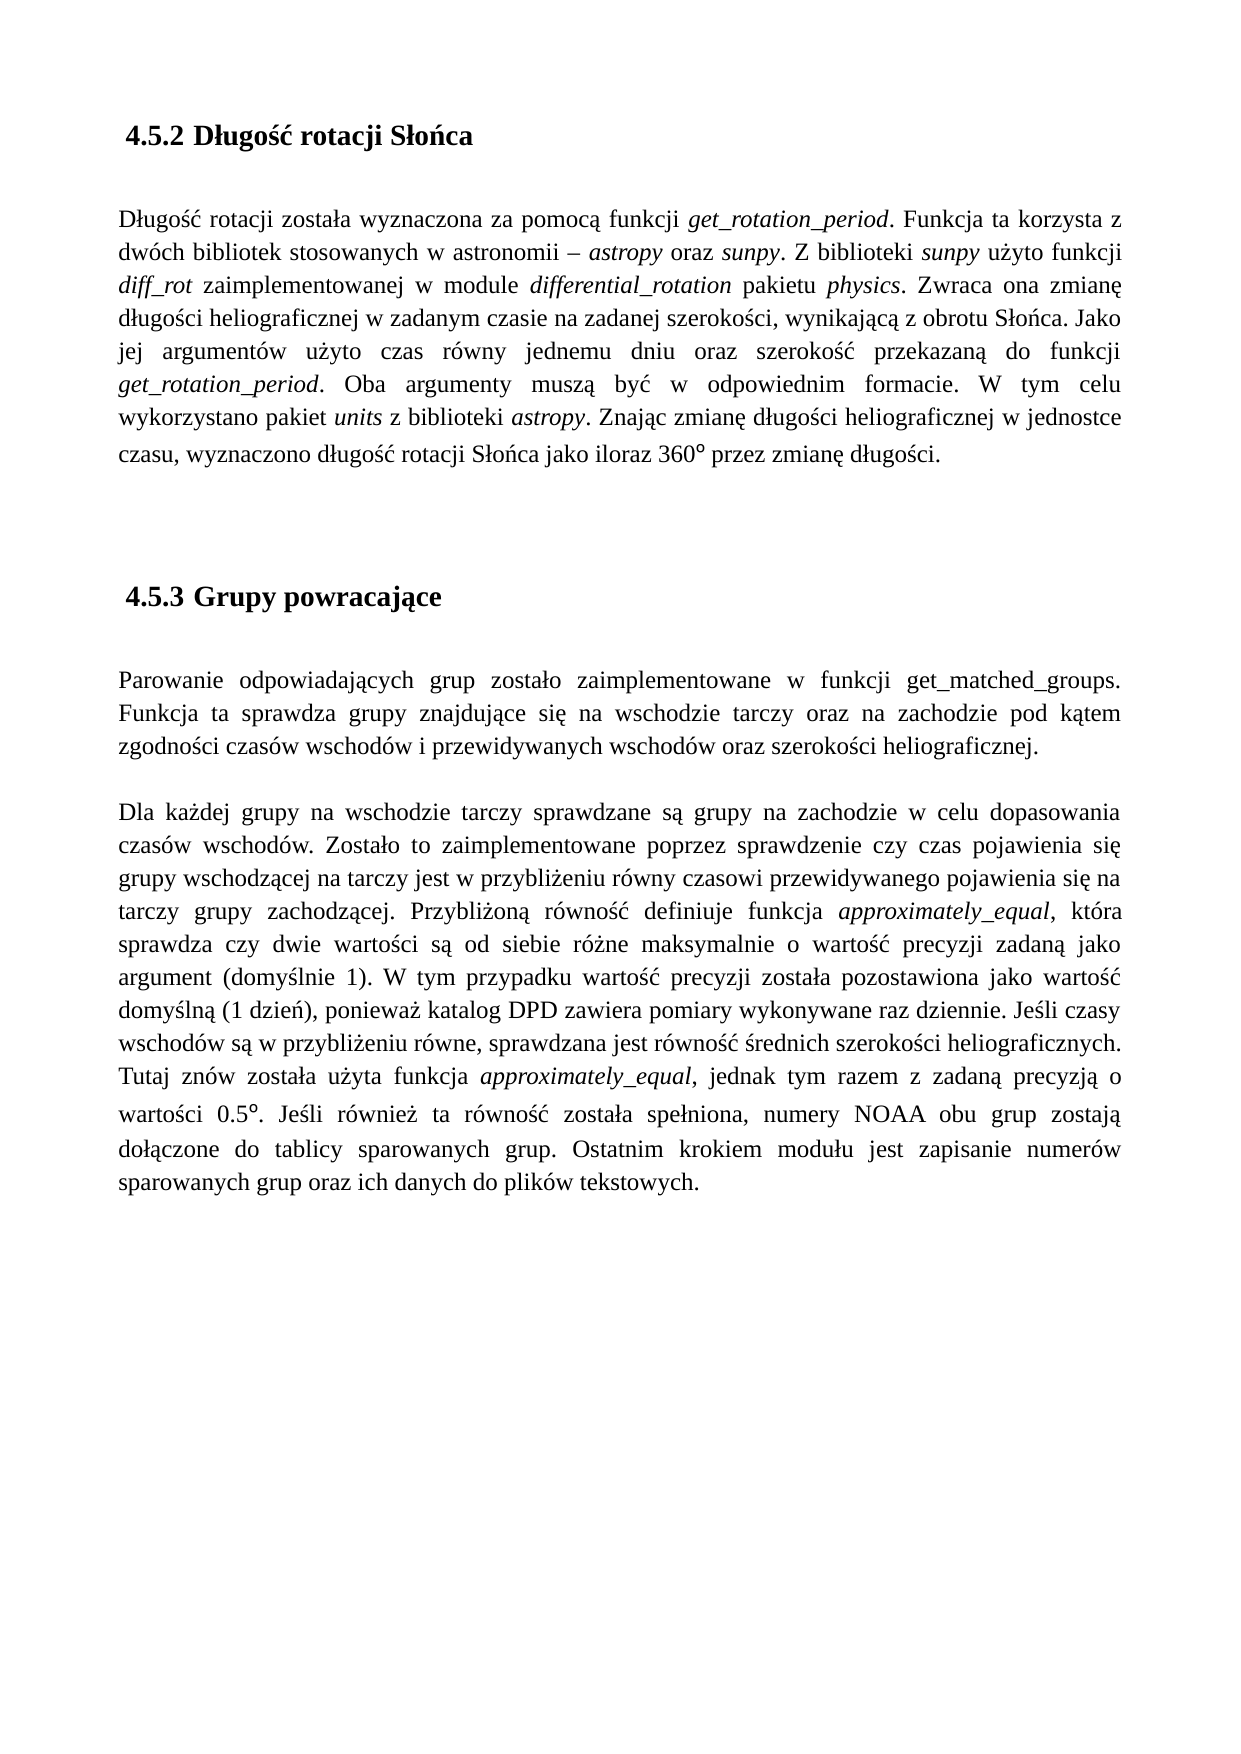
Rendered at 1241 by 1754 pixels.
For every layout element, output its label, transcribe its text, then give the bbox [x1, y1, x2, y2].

text Długość rotacji została wyznaczona za pomocą funkcji get_rotation_period. Funkcja ta korzysta z dwóch bibliotek stosowanych w astronomii – astropy oraz sunpy. Z biblioteki sunpy użyto funkcji diff_rot zaimplementowanej w module differential_rotation pakietu physics. Zwraca ona zmianę długości heliograficznej w zadanym czasie na zadanej szerokości, wynikającą z obrotu Słońca. Jako jej argumentów użyto czas równy jednemu dniu oraz szerokość przekazaną do funkcji get_rotation_period. Oba argumenty muszą być w odpowiednim formacie. W tym celu wykorzystano pakiet units z biblioteki astropy. Znając zmianę długości heliograficznej w jednostce czasu, wyznaczono długość rotacji Słońca jako iloraz 360º przez zmianę długości. [118, 204, 1122, 470]
subtitle Długość rotacji Słońca [118, 118, 1122, 152]
text Parowanie odpowiadających grup zostało zaimplementowane w funkcji get_matched_groups. Funkcja ta sprawdza grupy znajdujące się na wschodzie tarczy oraz na zachodzie pod kątem zgodności czasów wschodów i przewidywanych wschodów oraz szerokości heliograficznej. [118, 665, 1122, 760]
subtitle Grupy powracające [118, 579, 1122, 613]
text Dla każdej grupy na wschodzie tarczy sprawdzane są grupy na zachodzie w celu dopasowania czasów wschodów. Zostało to zaimplementowane poprzez sprawdzenie czy czas pojawienia się grupy wschodzącej na tarczy jest w przybliżeniu równy czasowi przewidywanego pojawienia się na tarczy grupy zachodzącej. Przybliżoną równość definiuje funkcja approximately_equal, która sprawdza czy dwie wartości są od siebie różne maksymalnie o wartość precyzji zadaną jako argument (domyślnie 1). W tym przypadku wartość precyzji została pozostawiona jako wartość domyślną (1 dzień), ponieważ katalog DPD zawiera pomiary wykonywane raz dziennie. Jeśli czasy wschodów są w przybliżeniu równe, sprawdzana jest równość średnich szerokości heliograficznych. Tutaj znów została użyta funkcja approximately_equal, jednak tym razem z zadaną precyzją o wartości 0.5º. Jeśli również ta równość została spełniona, numery NOAA obu grup zostają dołączone do tablicy sparowanych grup. Ostatnim krokiem modułu jest zapisanie numerów sparowanych grup oraz ich danych do plików tekstowych. [118, 797, 1122, 1195]
